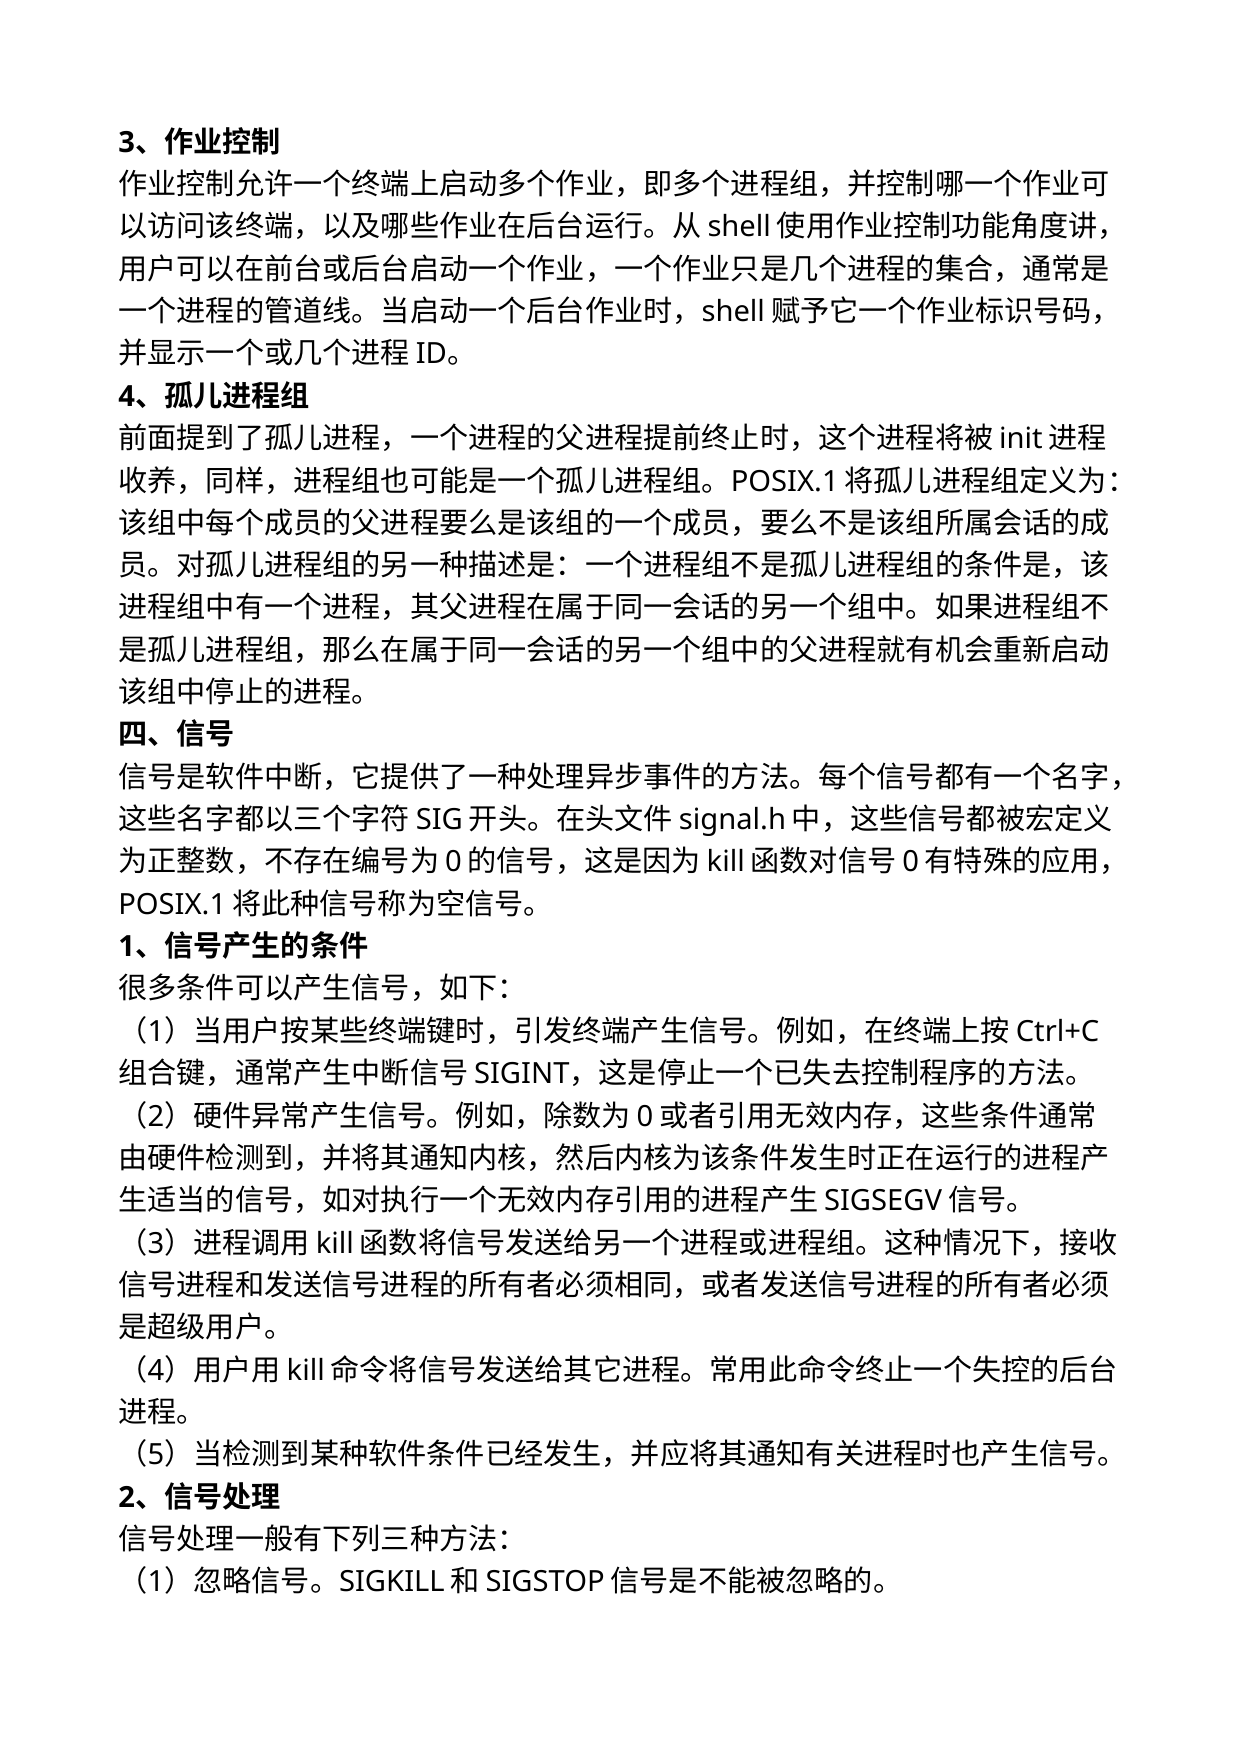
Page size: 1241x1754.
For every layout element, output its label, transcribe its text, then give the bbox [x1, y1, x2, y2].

text （2）硬件异常产生信号。例如，除数为0或者引用无效内存，这些条件通常由硬件检测到，并将其通知内核，然后内核为该条件发生时正在运行的进程产生适当的信号，如对执行一个无效内存引用的进程产生SIGSEGV信号。 [118, 1092, 1122, 1219]
text 信号处理一般有下列三种方法： [118, 1516, 1122, 1558]
text 4、孤儿进程组 [118, 372, 1122, 415]
text （5）当检测到某种软件条件已经发生，并应将其通知有关进程时也产生信号。 [118, 1431, 1122, 1473]
text 1、信号产生的条件 [118, 923, 1122, 965]
text 很多条件可以产生信号，如下： [118, 965, 1122, 1007]
text 2、信号处理 [118, 1473, 1122, 1516]
text 3、作业控制 [118, 118, 1122, 161]
text （4）用户用kill命令将信号发送给其它进程。常用此命令终止一个失控的后台进程。 [118, 1346, 1122, 1431]
text 四、信号 [118, 711, 1122, 753]
text 前面提到了孤儿进程，一个进程的父进程提前终止时，这个进程将被init进程收养，同样，进程组也可能是一个孤儿进程组。POSIX.1将孤儿进程组定义为：该组中每个成员的父进程要么是该组的一个成员，要么不是该组所属会话的成员。对孤儿进程组的另一种描述是：一个进程组不是孤儿进程组的条件是，该进程组中有一个进程，其父进程在属于同一会话的另一个组中。如果进程组不是孤儿进程组，那么在属于同一会话的另一个组中的父进程就有机会重新启动该组中停止的进程。 [118, 415, 1122, 711]
text （3）进程调用kill函数将信号发送给另一个进程或进程组。这种情况下，接收信号进程和发送信号进程的所有者必须相同，或者发送信号进程的所有者必须是超级用户。 [118, 1219, 1122, 1346]
text 信号是软件中断，它提供了一种处理异步事件的方法。每个信号都有一个名字，这些名字都以三个字符SIG开头。在头文件signal.h中，这些信号都被宏定义为正整数，不存在编号为0的信号，这是因为kill函数对信号0有特殊的应用，POSIX.1将此种信号称为空信号。 [118, 753, 1122, 923]
text 作业控制允许一个终端上启动多个作业，即多个进程组，并控制哪一个作业可以访问该终端，以及哪些作业在后台运行。从shell使用作业控制功能角度讲，用户可以在前台或后台启动一个作业，一个作业只是几个进程的集合，通常是一个进程的管道线。当启动一个后台作业时，shell赋予它一个作业标识号码，并显示一个或几个进程ID。 [118, 161, 1122, 372]
text （1）当用户按某些终端键时，引发终端产生信号。例如，在终端上按Ctrl+C组合键，通常产生中断信号SIGINT，这是停止一个已失去控制程序的方法。 [118, 1007, 1122, 1092]
text （1）忽略信号。SIGKILL和SIGSTOP信号是不能被忽略的。 [118, 1558, 1122, 1600]
